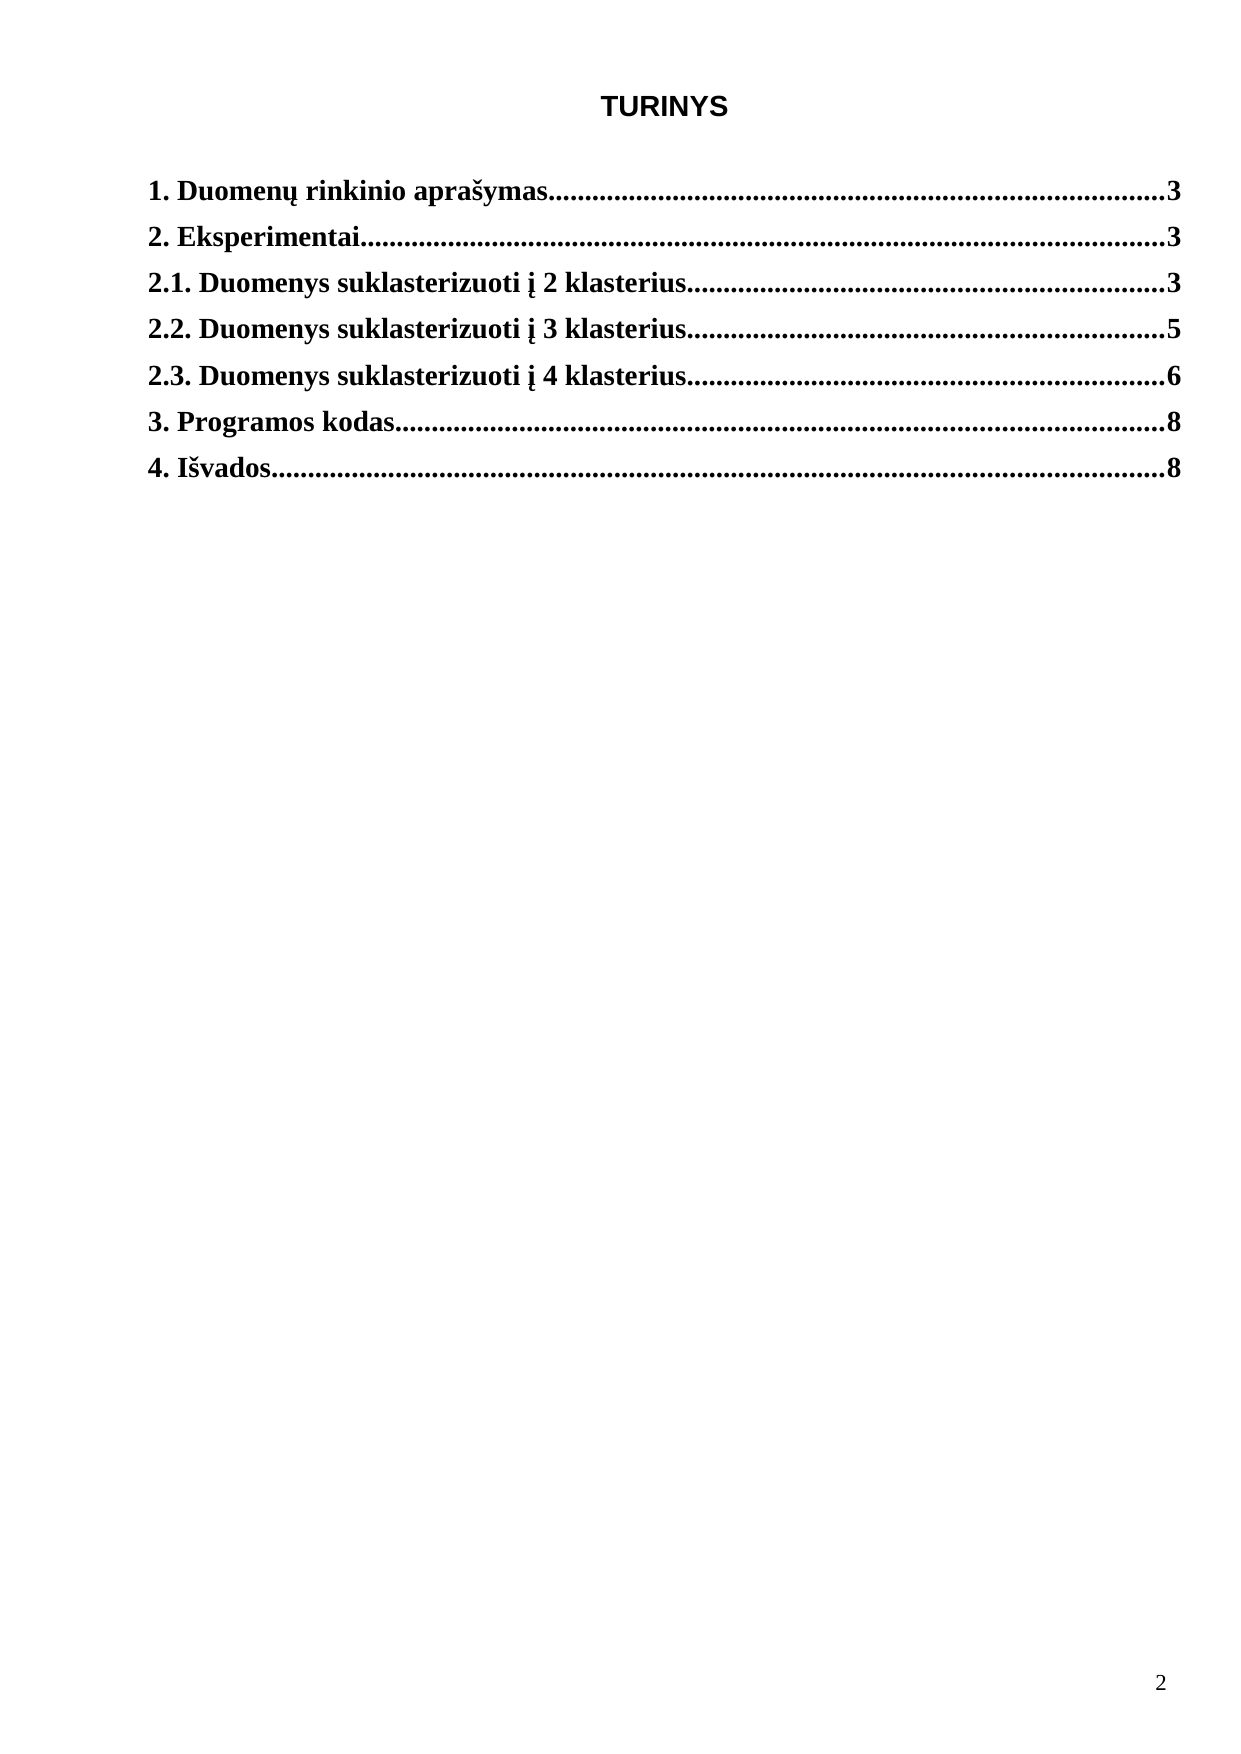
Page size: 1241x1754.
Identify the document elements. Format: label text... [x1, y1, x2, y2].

text 2.1. Duomenys suklasterizuoti į 2 klasterius 3 [148, 266, 1181, 299]
text 4. Išvados 8 [148, 450, 1181, 483]
text 2. Eksperimentai 3 [148, 219, 1181, 253]
text 1. Duomenų rinkinio aprašymas 3 [148, 173, 1181, 207]
text 2.3. Duomenys suklasterizuoti į 4 klasterius 6 [148, 358, 1181, 391]
text TURINYS [148, 89, 1181, 122]
text 2.2. Duomenys suklasterizuoti į 3 klasterius 5 [148, 312, 1181, 345]
text 3. Programos kodas 8 [148, 404, 1181, 437]
